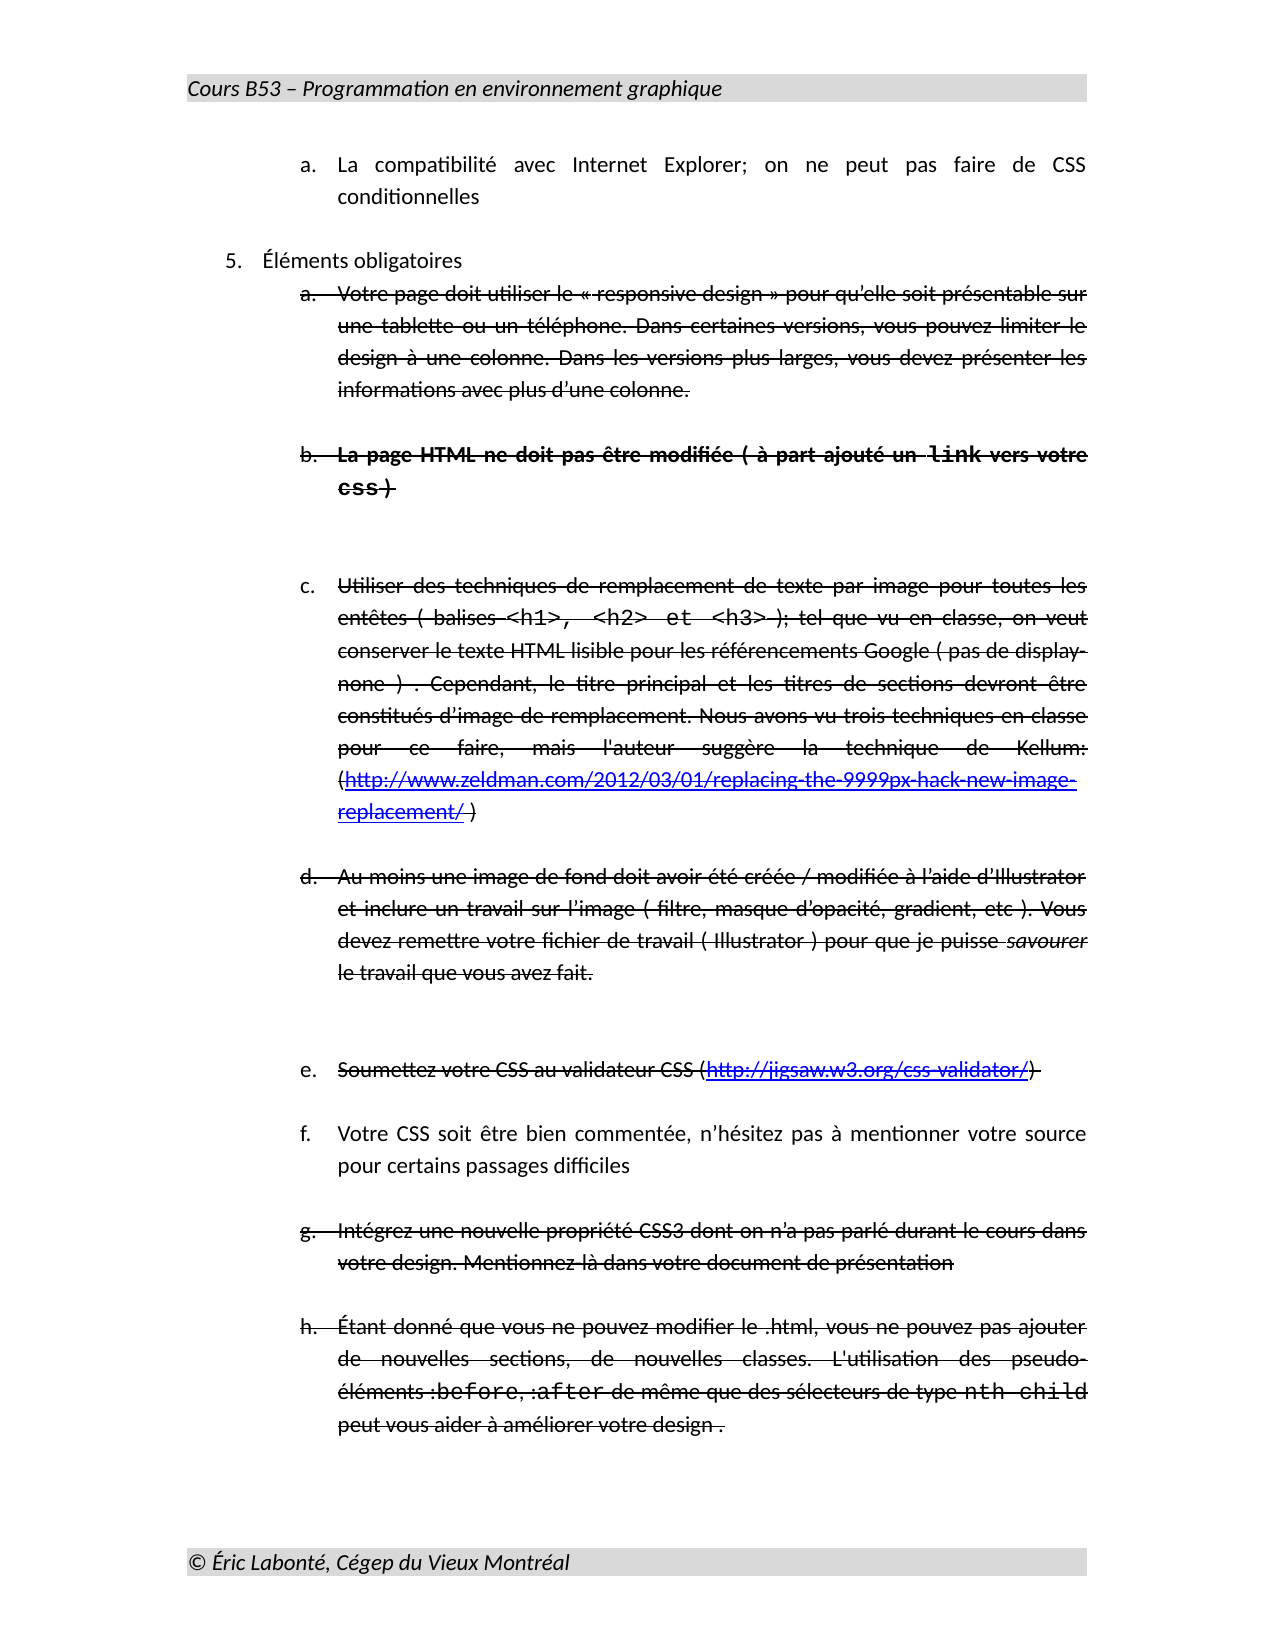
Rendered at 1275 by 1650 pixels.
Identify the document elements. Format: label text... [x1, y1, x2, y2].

list Étant donné que vous ne pouvez modifier le .html, vous ne pouvez pas ajouter de nouvelles sections, de nouvelles classes. L'utilisation des pseudo-éléments :before, :after de même que des sélecteurs de type nth-child peut vous aider à améliorer votre design . [300, 1329, 1087, 1438]
list La page HTML ne doit pas être modifiée ( à part ajouté un link vers votre css ) [300, 440, 1087, 502]
list La compatibilité avec Internet Explorer; on ne peut pas faire de CSS conditionnelles [300, 150, 1087, 210]
list Intégrez une nouvelle propriété CSS3 dont on n’a pas parlé durant le cours dans votre design. Mentionnez-là dans votre document de présentation [300, 1216, 1087, 1231]
list Soumettez votre CSS au validateur CSS (http://jigsaw.w3.org/css-validator/) [300, 1055, 1087, 1083]
list Votre CSS soit être bien commentée, n’hésitez pas à mentionner votre source pour certains passages difficiles [300, 1119, 1087, 1179]
list Éléments obligatoires [225, 247, 1087, 274]
list Votre page doit utiliser le « responsive design » pour qu’elle soit présentable sur une tablette ou un téléphone. Dans certaines versions, vous pouvez limiter le design à une colonne. Dans les versions plus larges, vous devez présenter les informations avec plus d’une colonne. [300, 279, 1087, 294]
list Intégrez une nouvelle propriété CSS3 dont on n’a pas parlé durant le cours dans votre design. Mentionnez-là dans votre document de présentation [300, 1233, 1087, 1276]
list Au moins une image de fond doit avoir été créée / modifiée à l’aide d’Illustrator et inclure un travail sur l’image ( filtre, masque d’opacité, gradient, etc ). Vous devez remettre votre fichier de travail ( Illustrator ) pour que je puisse savourer le travail que vous avez fait. [300, 862, 1087, 986]
list Étant donné que vous ne pouvez modifier le .html, vous ne pouvez pas ajouter de nouvelles sections, de nouvelles classes. L'utilisation des pseudo-éléments :before, :after de même que des sélecteurs de type nth-child peut vous aider à améliorer votre design . [300, 1312, 1087, 1328]
list Utiliser des techniques de remplacement de texte par image pour toutes les entêtes ( balises <h1>, <h2> et <h3> ); tel que vu en classe, on veut conserver le texte HTML lisible pour les référencements Google ( pas de display-none ) . Cependant, le titre principal et les titres de sections devront être constitués d’image de remplacement. Nous avons vu trois techniques en classe pour ce faire, mais l'auteur suggère la technique de Kellum: (http://www.zeldman.com/2012/03/01/replacing-the-9999px-hack-new-image-replacement/ ) [300, 571, 1087, 825]
list Votre page doit utiliser le « responsive design » pour qu’elle soit présentable sur une tablette ou un téléphone. Dans certaines versions, vous pouvez limiter le design à une colonne. Dans les versions plus larges, vous devez présenter les informations avec plus d’une colonne. [300, 295, 1087, 403]
